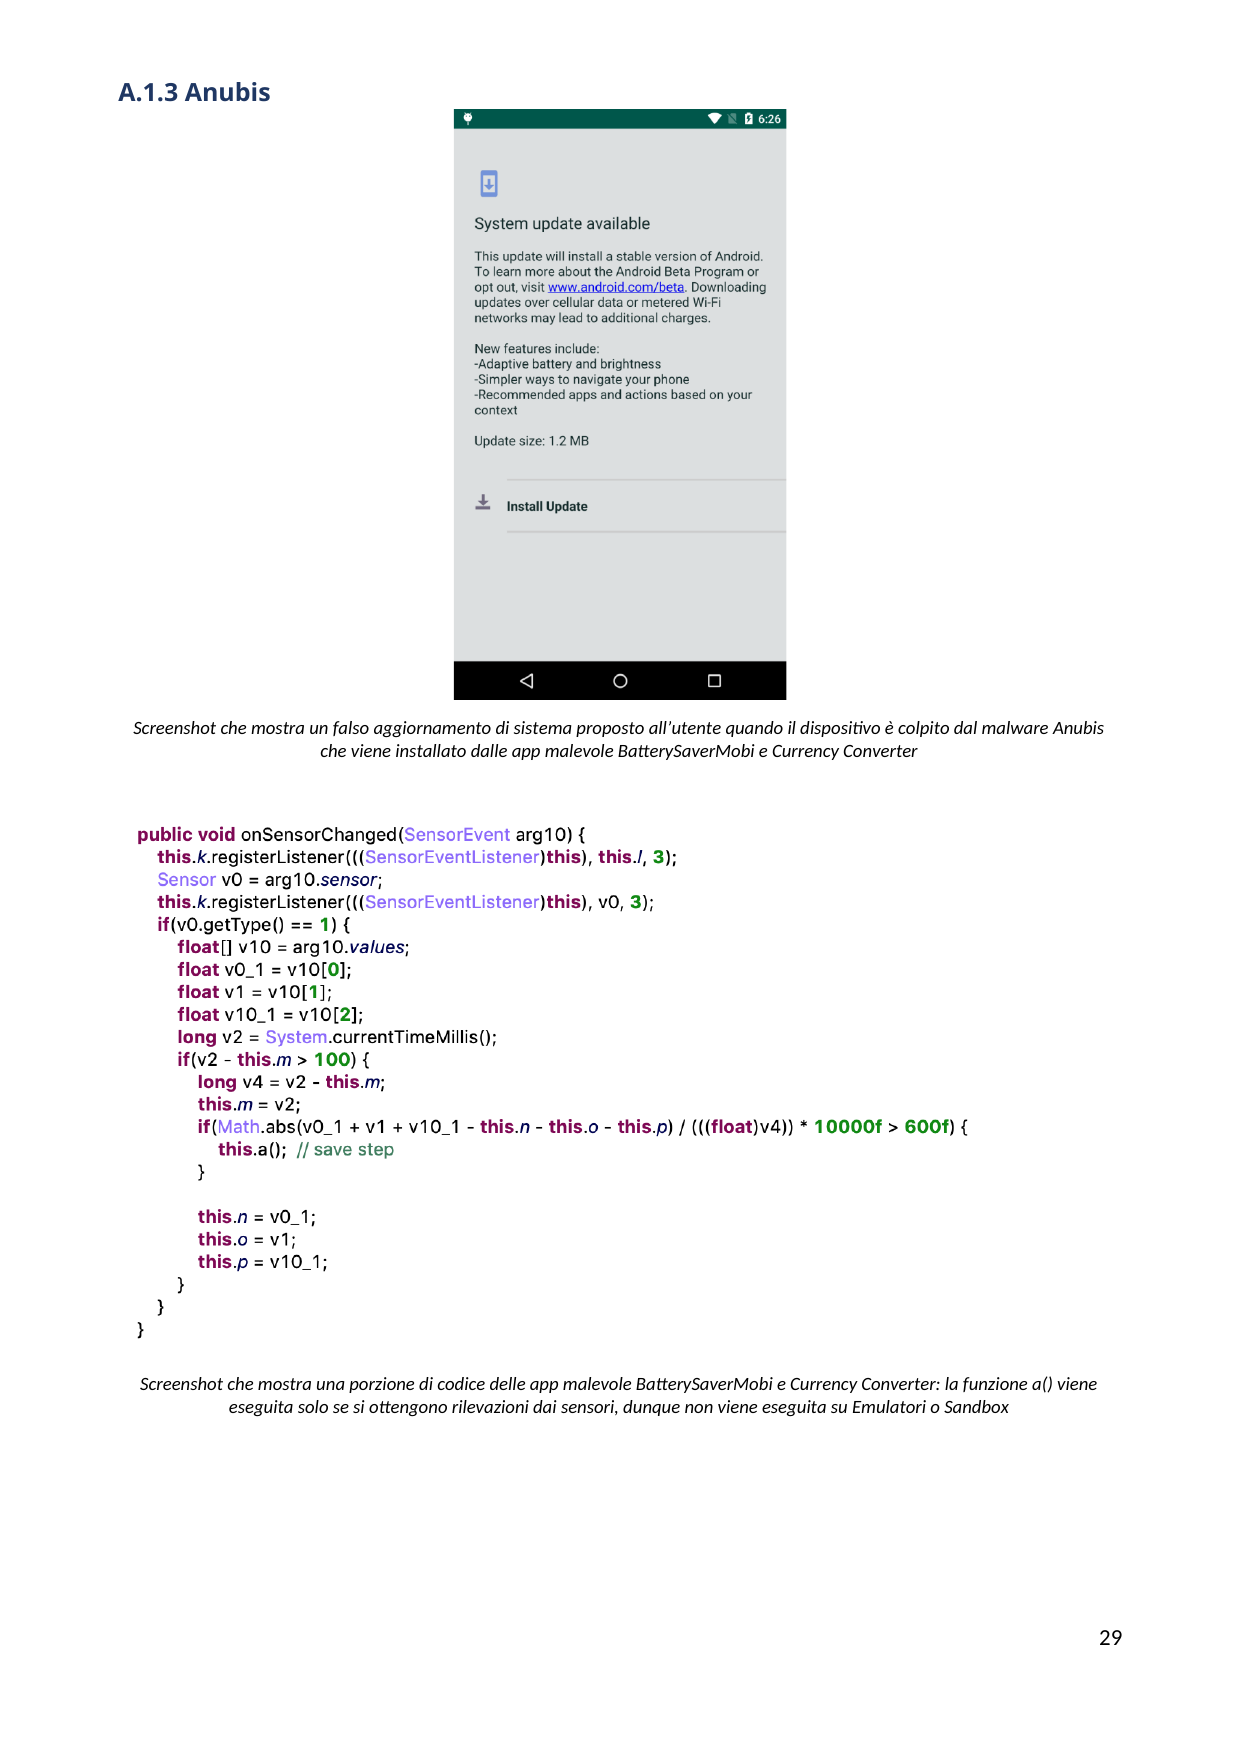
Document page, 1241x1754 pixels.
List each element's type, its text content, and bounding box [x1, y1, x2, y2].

text Screenshot che mostra una porzione di codice delle app malevole BatterySaverMobi e Currency Converter: la funzione a() viene eseguita solo se si ottengono rilevazioni dai sensori, dunque non viene eseguita su Emulatori o Sandbox [118, 1372, 1122, 1418]
subtitle A.1.3 Anubis [118, 75, 1122, 109]
text Screenshot che mostra un falso aggiornamento di sistema proposto all’utente quando il dispositivo è colpito dal malware Anubis che viene installato dalle app malevole BatterySaverMobi e Currency Converter [118, 716, 1122, 762]
